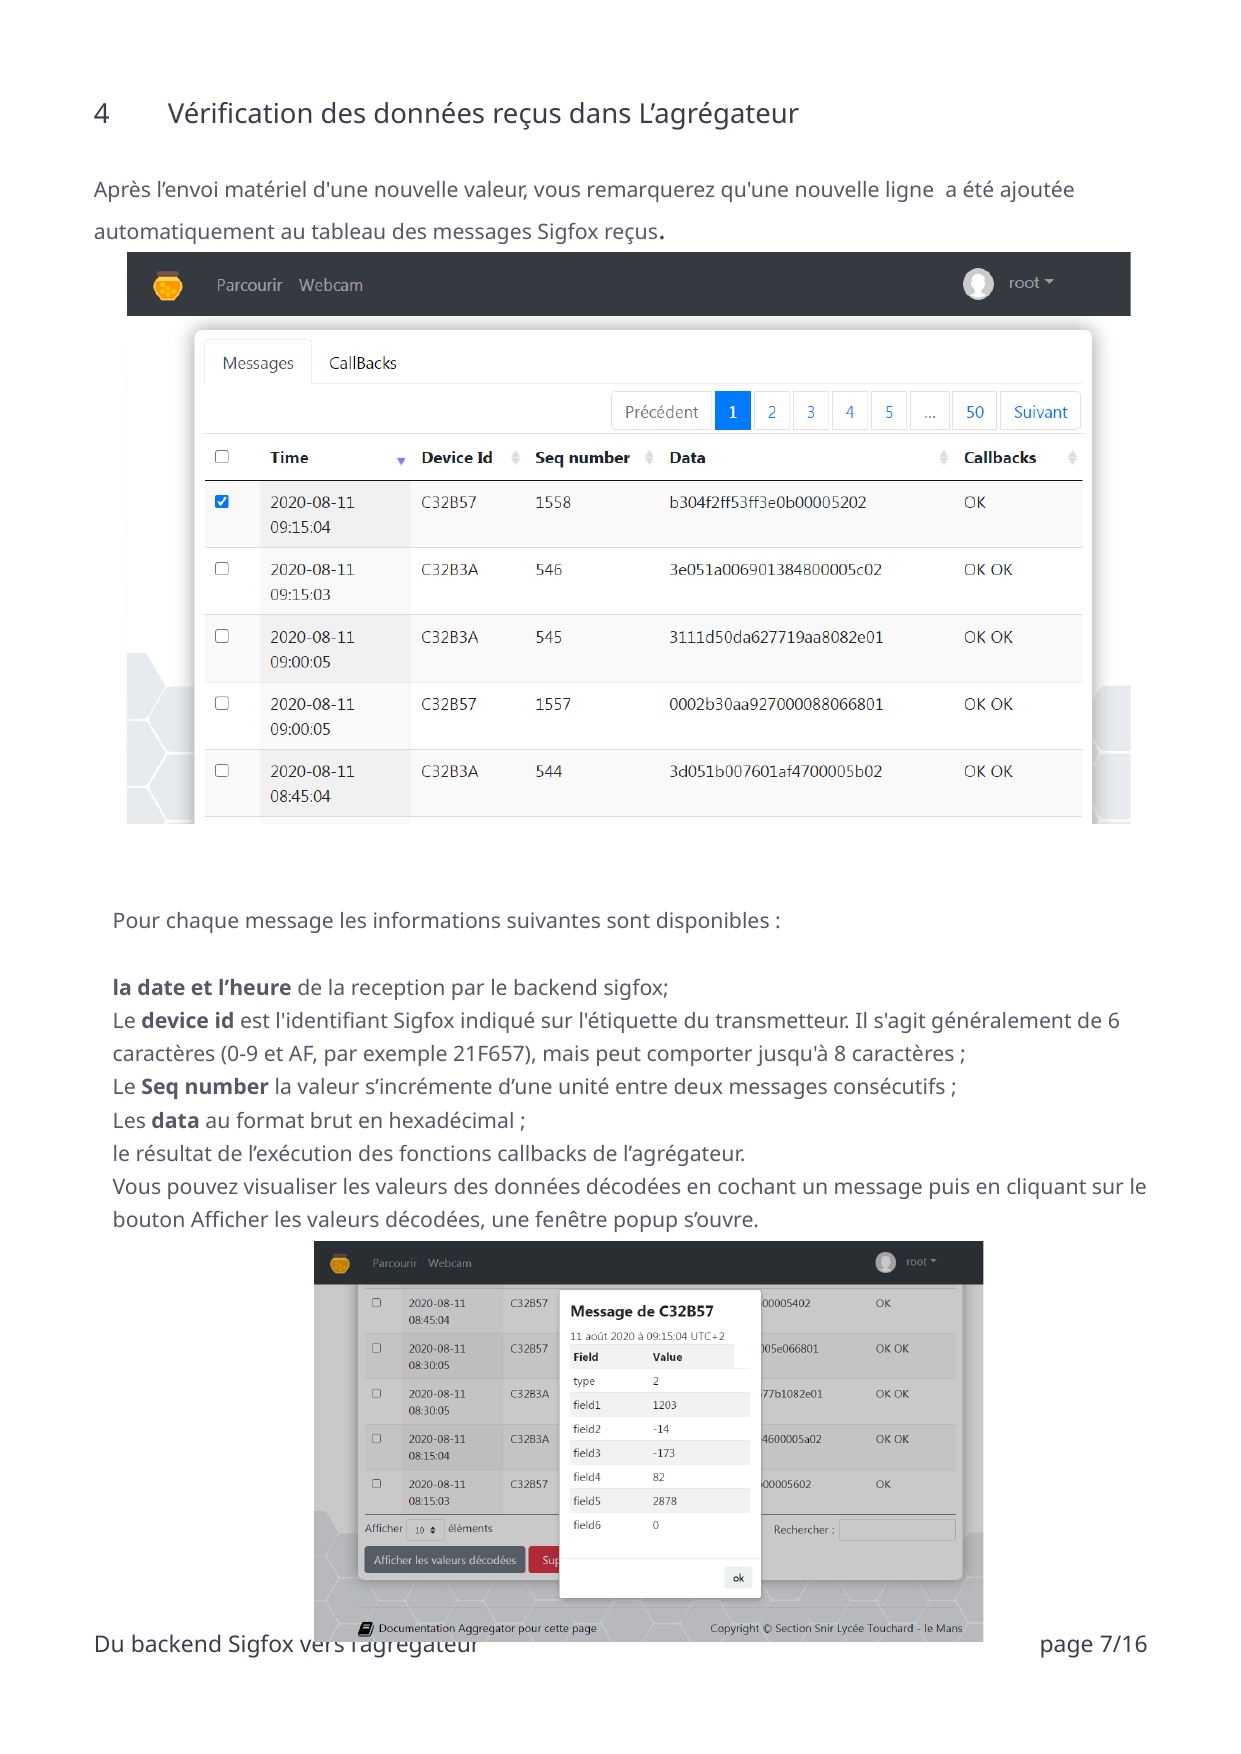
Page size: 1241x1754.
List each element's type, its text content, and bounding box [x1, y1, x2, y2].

text Les data au format brut en hexadécimal ; [112, 1105, 1164, 1134]
text Le Seq number la valeur s’incrémente d’une unité entre deux messages consécutifs ; [112, 1072, 1164, 1101]
text la date et l’heure de la reception par le backend sigfox; [112, 972, 1164, 1001]
text le résultat de l’exécution des fonctions callbacks de l’agrégateur. [112, 1138, 1164, 1167]
subtitle Vérification des données reçus dans L’agrégateur [94, 94, 1164, 132]
text Pour chaque message les informations suivantes sont disponibles : [112, 906, 1164, 935]
picture [314, 1241, 984, 1642]
picture [126, 252, 1131, 824]
text Après l’envoi matériel d'une nouvelle valeur, vous remarquerez qu'une nouvelle ligne a été ajoutée automatiquement au tableau des messages Sigfox reçus. [94, 175, 1164, 247]
text Vous pouvez visualiser les valeurs des données décodées en cochant un message puis en cliquant sur le bouton Afficher les valeurs décodées, une fenêtre popup s’ouvre. [112, 1172, 1164, 1234]
text Le device id est l'identifiant Sigfox indiqué sur l'étiquette du transmetteur. Il s'agit généralement de 6 caractères (0-9 et AF, par exemple 21F657), mais peut comporter jusqu'à 8 caractères ; [112, 1006, 1164, 1068]
